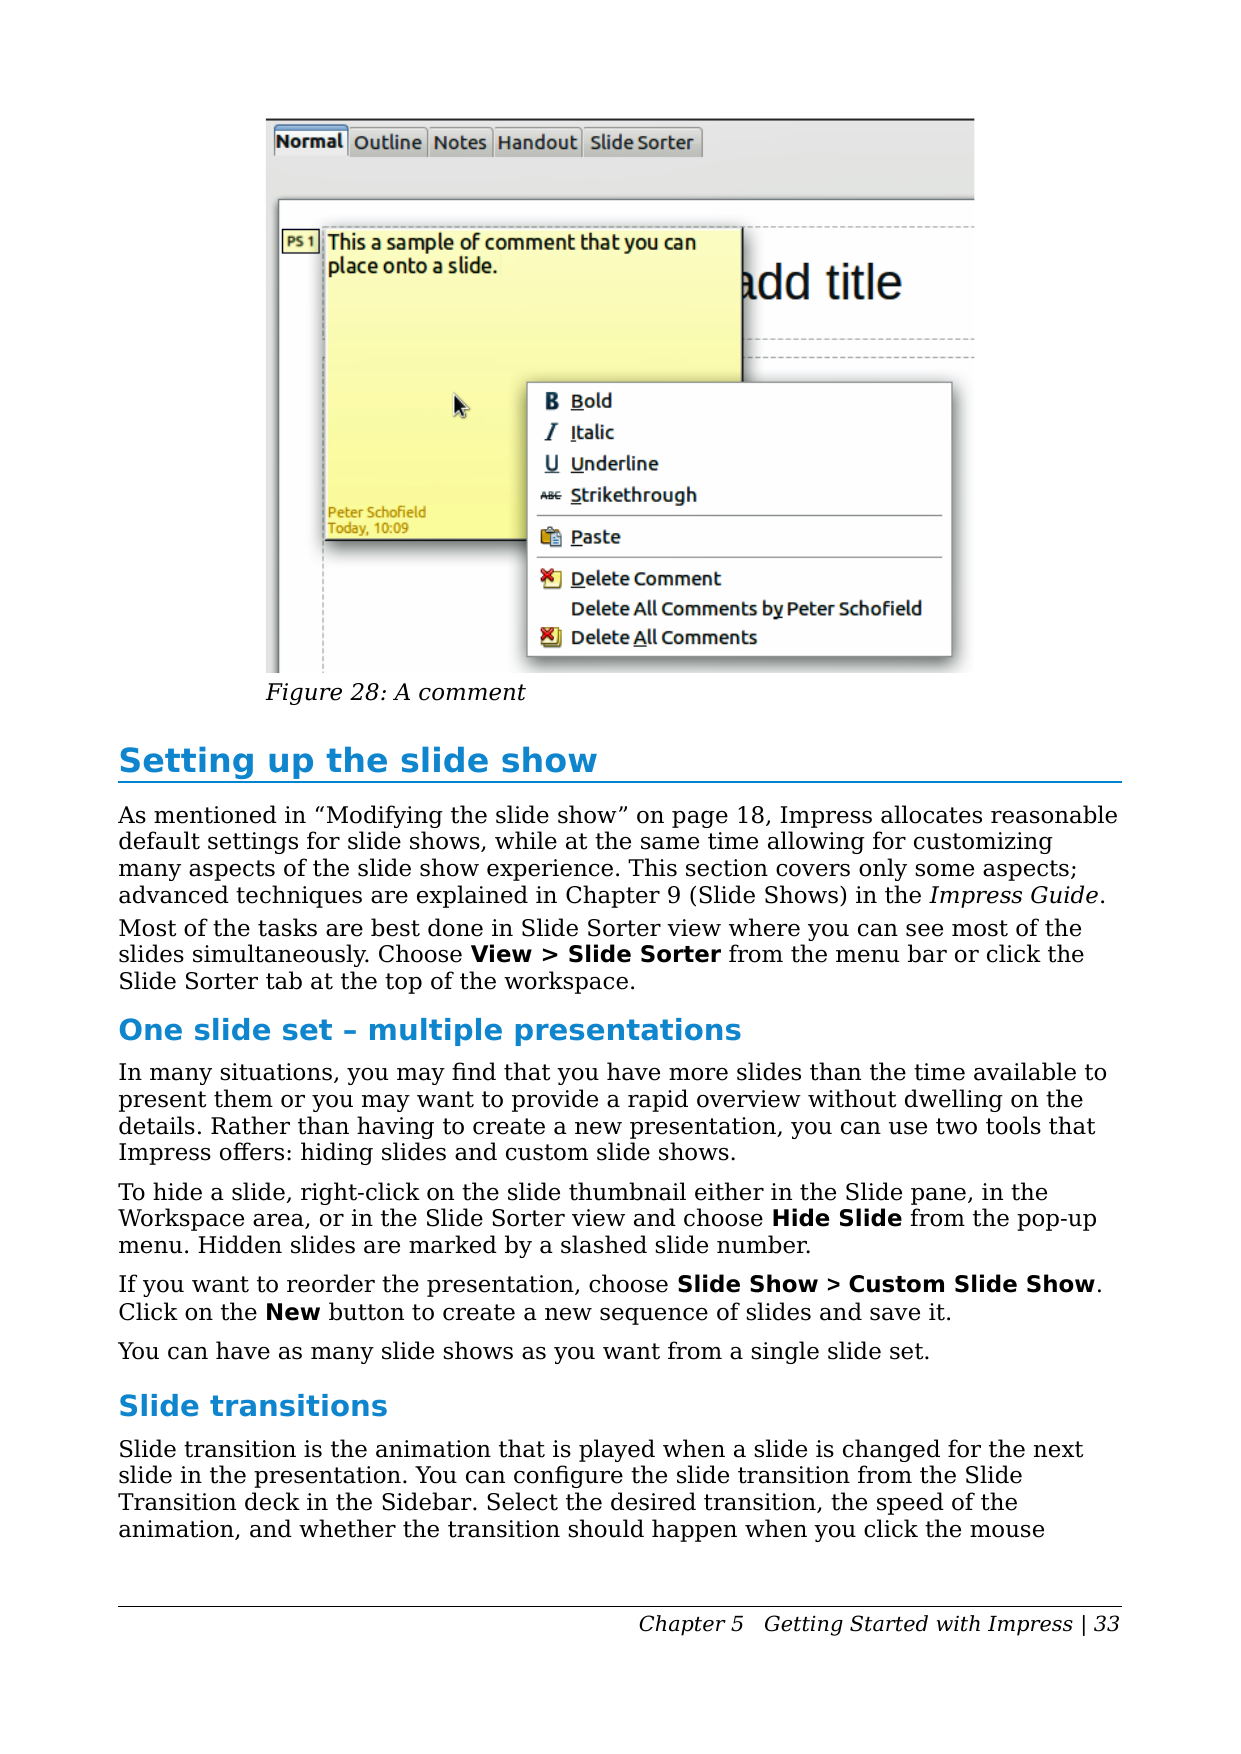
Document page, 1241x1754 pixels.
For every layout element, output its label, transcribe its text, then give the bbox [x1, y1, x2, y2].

list Most of the tasks are best done in Slide Sorter view where you can see most of the slides simultaneously. Choose View > Slide Sorter from the menu bar or click the Slide Sorter tab at the top of the workspace. [118, 915, 1122, 995]
text Slide transition is the animation that is played when a slide is changed for the next slide in the presentation. You can configure the slide transition from the Slide Transition deck in the Sidebar. Select the desired transition, the speed of the animation, and whether the transition should happen when you click the mouse [118, 1436, 1122, 1542]
text If you want to reorder the presentation, choose Slide Show > Custom Slide Show. Click on the New button to create a new sequence of slides and save it. [118, 1271, 1122, 1326]
picture [265, 118, 975, 673]
text In many situations, you may find that you have more slides than the time available to present them or you may want to provide a rapid overview without dwelling on the details. Rather than having to create a new presentation, you can use two tools that Impress offers: hiding slides and custom slide shows. [118, 1059, 1122, 1166]
text You can have as many slide shows as you want from a single slide set. [118, 1338, 1122, 1365]
list As mentioned in “Modifying the slide show” on page 19, Impress allocates reasonable default settings for slide shows, while at the same time allowing for customizing many aspects of the slide show experience. This section covers only some aspects; advanced techniques are explained in Chapter 9 (Slide Shows) in the Impress Guide. [118, 802, 1122, 908]
text Figure 28: A comment [266, 679, 974, 706]
subtitle One slide set – multiple presentations [118, 1013, 1122, 1047]
subtitle Slide transitions [118, 1389, 1122, 1423]
text To hide a slide, right-click on the slide thumbnail either in the Slide pane, in the Workspace area, or in the Slide Sorter view and choose Hide Slide from the pop-up menu. Hidden slides are marked by a slashed slide number. [118, 1179, 1122, 1259]
subtitle Setting up the slide show [118, 742, 1122, 781]
